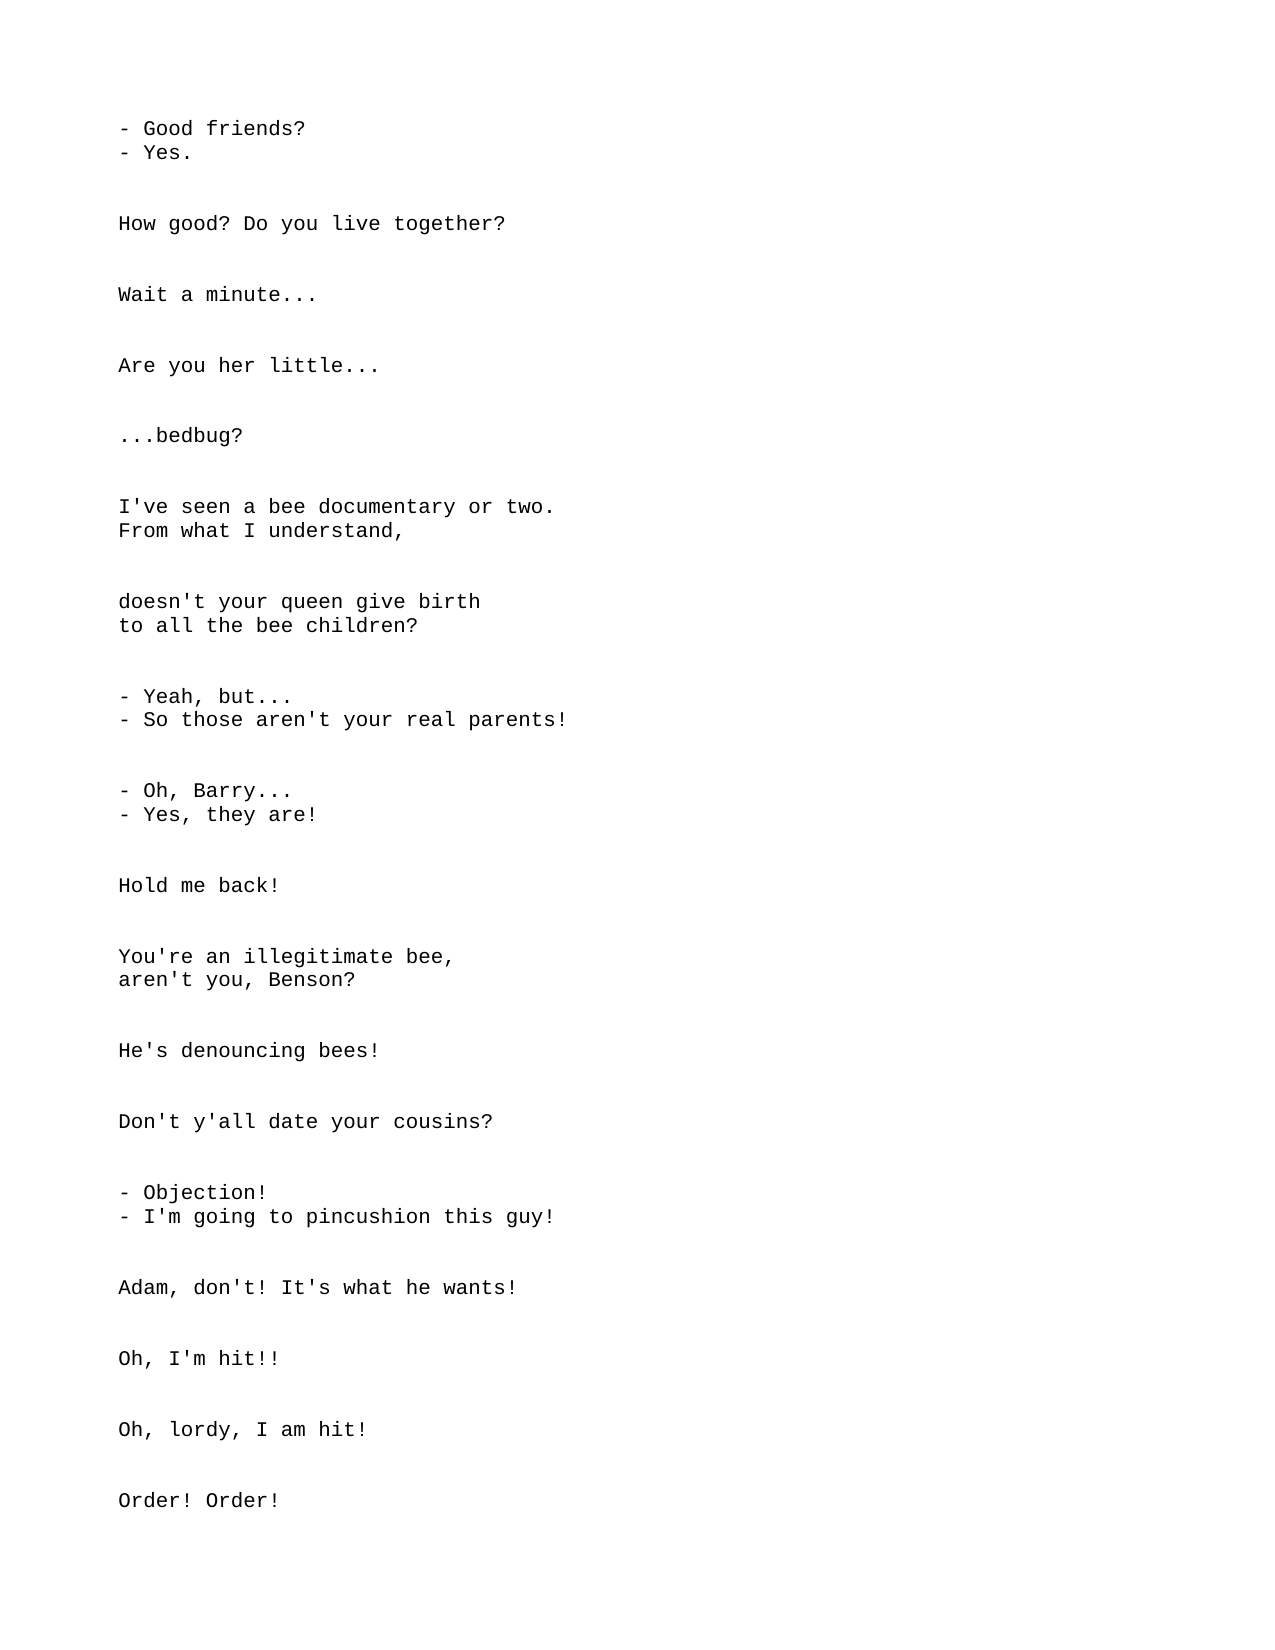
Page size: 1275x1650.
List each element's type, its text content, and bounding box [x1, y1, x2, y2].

text Wait a minute... [118, 284, 1157, 307]
text He's denouncing bees! [118, 1040, 1157, 1064]
text - I'm going to pincushion this guy! [118, 1206, 1157, 1229]
text - Yes. [118, 142, 1157, 165]
text - Oh, Barry... [118, 780, 1157, 804]
text Adam, don't! It's what he wants! [118, 1277, 1157, 1300]
text - Objection! [118, 1182, 1157, 1206]
text to all the bee children? [118, 615, 1157, 638]
text Oh, I'm hit!! [118, 1348, 1157, 1371]
text ...bedbug? [118, 426, 1157, 449]
text From what I understand, [118, 520, 1157, 544]
text You're an illegitimate bee, [118, 946, 1157, 969]
text I've seen a bee documentary or two. [118, 496, 1157, 520]
text - Yes, they are! [118, 804, 1157, 827]
text Oh, lordy, I am hit! [118, 1419, 1157, 1442]
text How good? Do you live together? [118, 213, 1157, 236]
text Are you her little... [118, 354, 1157, 378]
text doesn't your queen give birth [118, 591, 1157, 615]
text - Yeah, but... [118, 686, 1157, 709]
text aren't you, Benson? [118, 969, 1157, 993]
text Order! Order! [118, 1489, 1157, 1513]
text Hold me back! [118, 875, 1157, 898]
text - So those aren't your real parents! [118, 709, 1157, 733]
text - Good friends? [118, 118, 1157, 142]
text Don't y'all date your cousins? [118, 1111, 1157, 1135]
